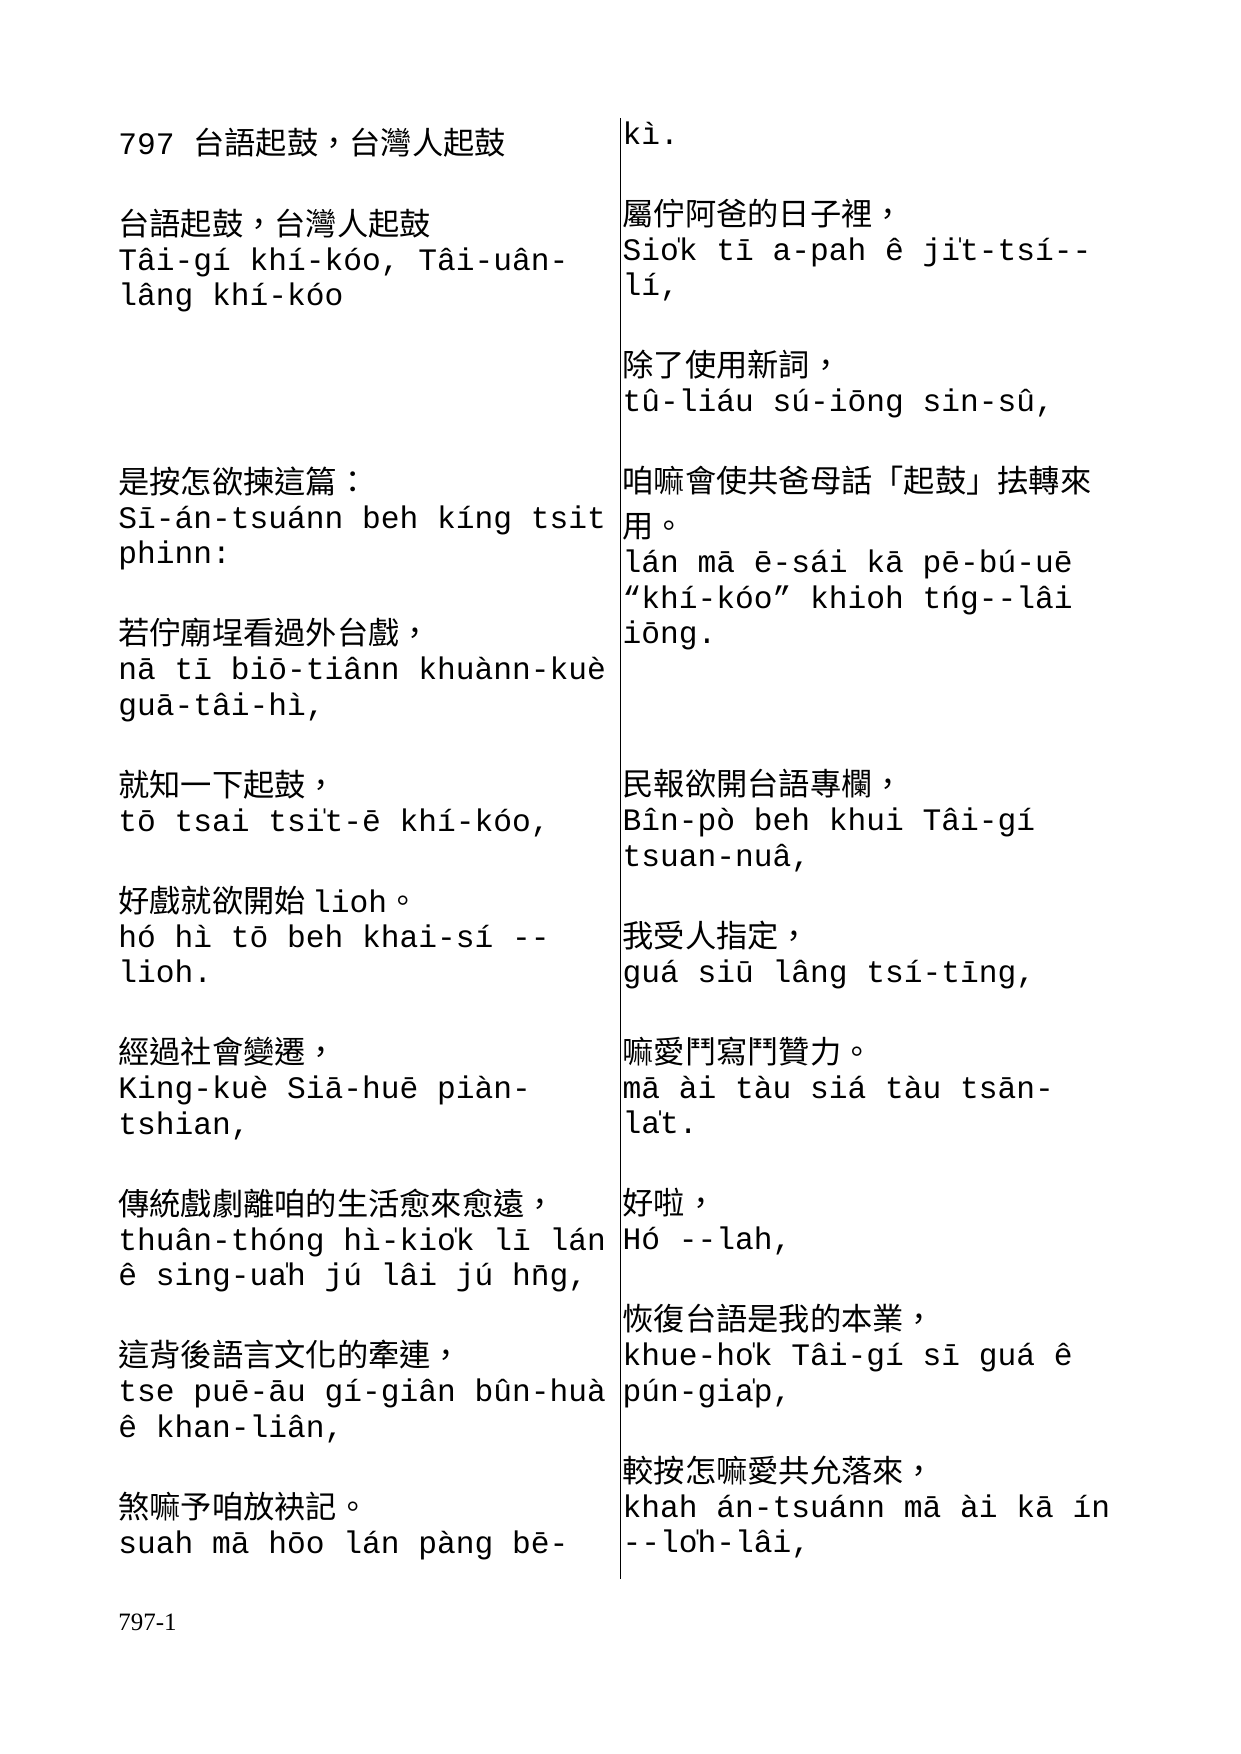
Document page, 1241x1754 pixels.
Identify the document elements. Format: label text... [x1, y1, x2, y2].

text 屬佇阿爸的日子裡， [622, 189, 1122, 234]
text kì. [622, 118, 1122, 153]
text Sī-án-tsuánn beh kíng tsit phinn: [118, 502, 618, 573]
text hó hì tō beh khai-sí --lioh. [118, 921, 618, 992]
text 較按怎嘛愛共允落來， [622, 1446, 1122, 1491]
text 除了使用新詞， [622, 340, 1122, 386]
text khue-ho̍k Tâi-gí sī guá ê pún-gia̍p, [622, 1339, 1122, 1410]
text nā tī biō-tiânn khuànn-kuè guā-tâi-hì, [118, 653, 618, 724]
text 是按怎欲揀這篇： [118, 457, 618, 502]
text 經過社會變遷， [118, 1028, 618, 1073]
text 就知一下起鼓， [118, 760, 618, 805]
text 嘛愛鬥寫鬥贊力。 [622, 1027, 1122, 1072]
text thuân-thóng hì-kio̍k lī lán ê sing-ua̍h jú lâi jú hn̄g, [118, 1224, 618, 1295]
text 797 台語起鼓，台灣人起鼓 [118, 118, 618, 164]
text 若佇廟埕看過外台戲， [118, 608, 618, 653]
text 恢復台語是我的本業， [622, 1294, 1122, 1339]
text mā ài tàu siá tàu tsān-la̍t. [622, 1072, 1122, 1143]
text tû-liáu sú-iōng sin-sû, [622, 386, 1122, 421]
text 台語起鼓，台灣人起鼓 [118, 199, 618, 244]
text lán mā ē-sái kā pē-bú-uē “khí-kóo” khioh tńg--lâi iōng. [622, 547, 1122, 653]
text King-kuè Siā-huē piàn-tshian, [118, 1073, 618, 1144]
text 好戲就欲開始lioh。 [118, 876, 618, 921]
text khah án-tsuánn mā ài kā ín --lo̍h-lâi, [622, 1491, 1122, 1562]
text 好啦， [622, 1178, 1122, 1223]
text tse puē-āu gí-giân bûn-huà ê khan-liân, [118, 1376, 618, 1447]
text 傳統戲劇離咱的生活愈來愈遠， [118, 1179, 618, 1224]
text Sio̍k tī a-pah ê ji̍t-tsí--lí, [622, 234, 1122, 305]
text guá siū lâng tsí-tīng, [622, 956, 1122, 991]
text 這背後語言文化的牽連， [118, 1331, 618, 1376]
text 煞嘛予咱放袂記。 [118, 1482, 618, 1527]
text Bîn-pò beh khui Tâi-gí tsuan-nuâ, [622, 804, 1122, 875]
text tō tsai tsi̍t-ē khí-kóo, [118, 805, 618, 840]
text Hó --lah, [622, 1223, 1122, 1259]
text Tâi-gí khí-kóo, Tâi-uân-lâng khí-kóo [118, 244, 618, 315]
text 我受人指定， [622, 911, 1122, 956]
text suah mā hōo lán pàng bē- [118, 1527, 618, 1563]
text 咱嘛會使共爸母話「起鼓」抾轉來用。 [622, 456, 1122, 547]
text 民報欲開台語專欄， [622, 759, 1122, 804]
